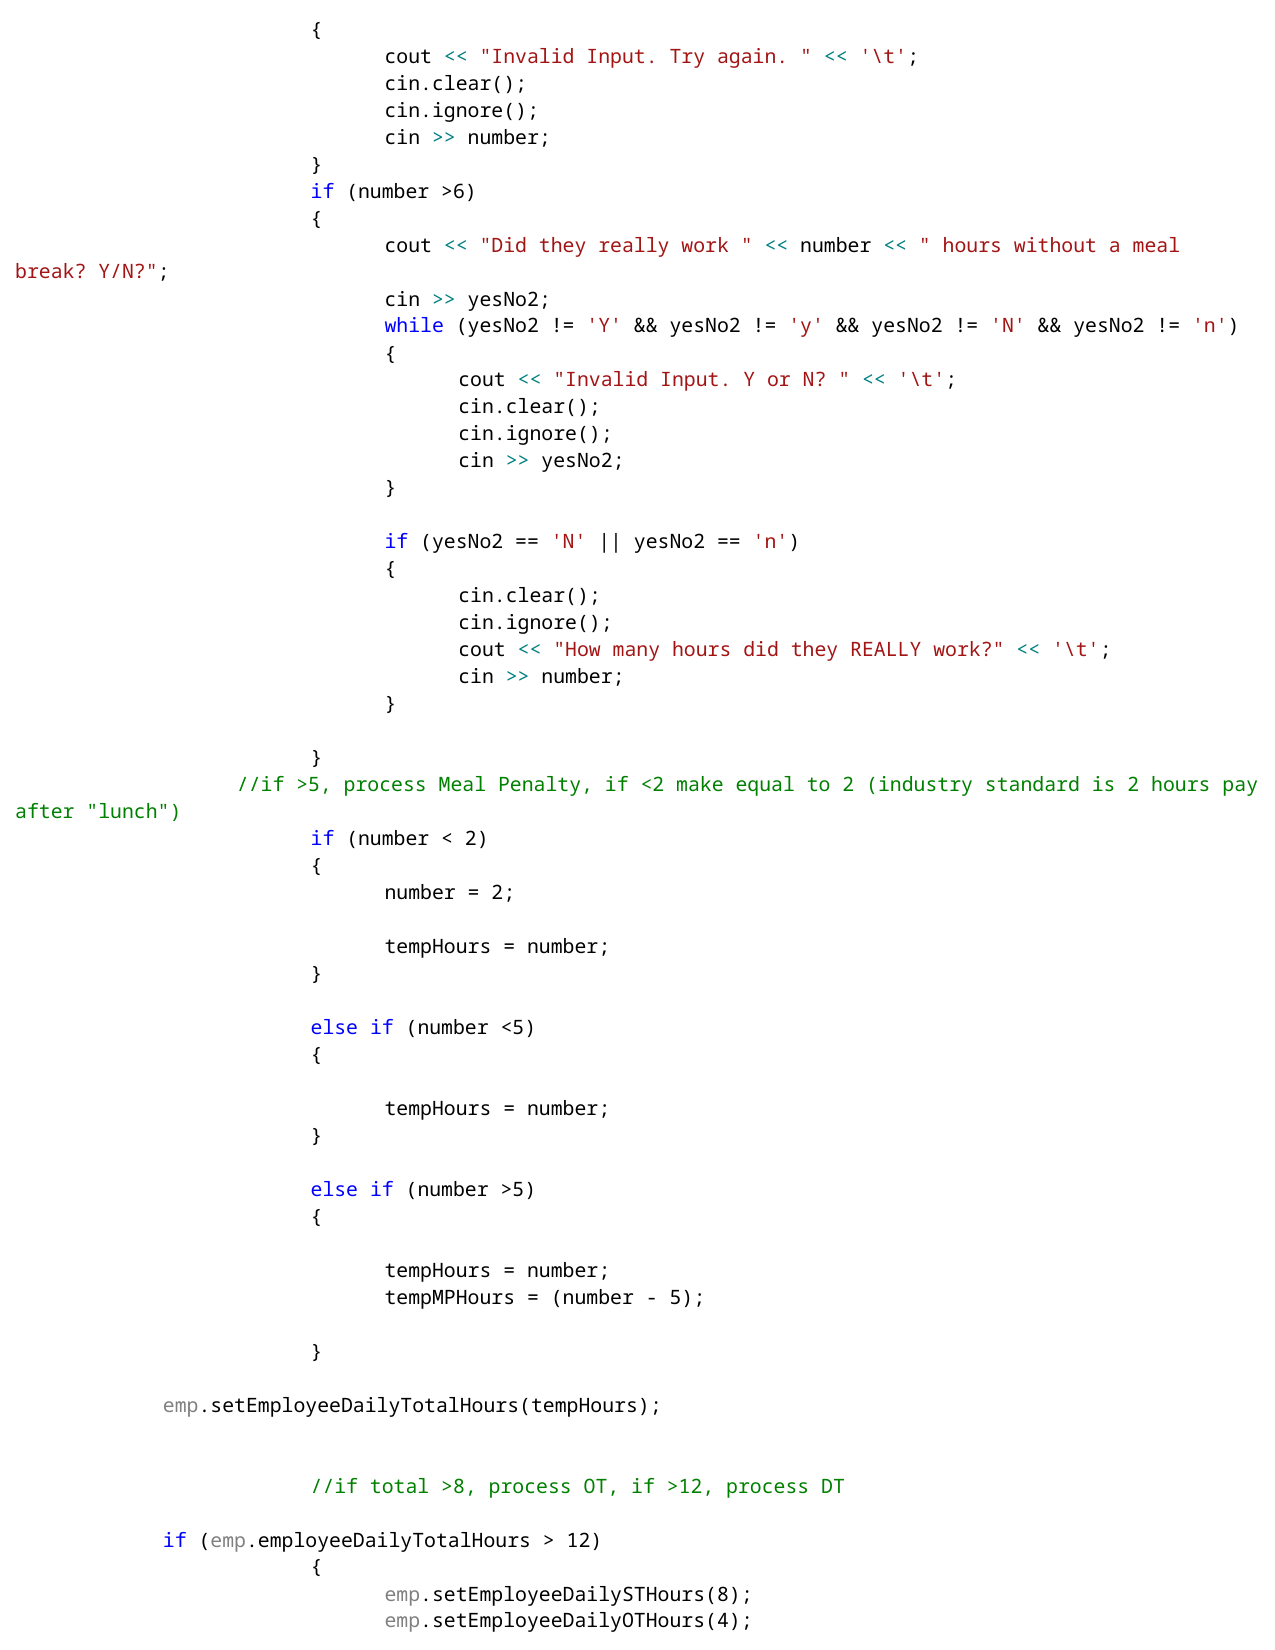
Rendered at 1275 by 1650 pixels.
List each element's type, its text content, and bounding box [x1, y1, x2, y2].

text tempMPHours = (number - 5); [15, 1283, 1260, 1310]
text //if >5, process Meal Penalty, if <2 make equal to 2 (industry standard is 2 hours pay after "lunch") [15, 770, 1260, 824]
text if (number < 2) [15, 824, 1260, 851]
text else if (number >5) [15, 1175, 1260, 1202]
text cout << "Invalid Input. Y or N? " << '\t'; [15, 366, 1260, 393]
text { [15, 554, 1260, 582]
text if (yesNo2 == 'N' || yesNo2 == 'n') [15, 528, 1260, 554]
text } [15, 474, 1260, 501]
text } [15, 1121, 1260, 1148]
text { [15, 1202, 1260, 1229]
text cin >> yesNo2; [15, 285, 1260, 312]
text { [15, 1553, 1260, 1580]
text emp.setEmployeeDailyOTHours(4); [15, 1607, 1260, 1634]
text cin.ignore(); [15, 608, 1260, 636]
text emp.setEmployeeDailySTHours(8); [15, 1580, 1260, 1607]
text { [15, 204, 1260, 231]
text tempHours = number; [15, 1094, 1260, 1121]
text if (number >6) [15, 177, 1260, 204]
text { [15, 339, 1260, 366]
text //if total >8, process OT, if >12, process DT [15, 1472, 1260, 1499]
text } [15, 150, 1260, 177]
text { [15, 15, 1260, 42]
text cin >> number; [15, 123, 1260, 150]
text cin.clear(); [15, 393, 1260, 420]
text } [15, 959, 1260, 986]
text tempHours = number; [15, 932, 1260, 959]
text } [15, 1337, 1260, 1364]
text { [15, 1040, 1260, 1067]
text { [15, 851, 1260, 878]
text while (yesNo2 != 'Y' && yesNo2 != 'y' && yesNo2 != 'N' && yesNo2 != 'n') [15, 312, 1260, 339]
text cin.clear(); [15, 582, 1260, 608]
text cin.ignore(); [15, 420, 1260, 447]
text cin >> number; [15, 662, 1260, 689]
text cin.clear(); [15, 69, 1260, 96]
text cin >> yesNo2; [15, 447, 1260, 474]
text cout << "How many hours did they REALLY work?" << '\t'; [15, 636, 1260, 662]
text } [15, 689, 1260, 716]
text if (emp.employeeDailyTotalHours > 12) [15, 1526, 1260, 1553]
text cin.ignore(); [15, 96, 1260, 123]
text cout << "Invalid Input. Try again. " << '\t'; [15, 42, 1260, 69]
text tempHours = number; [15, 1256, 1260, 1283]
text } [15, 743, 1260, 770]
text else if (number <5) [15, 1013, 1260, 1040]
text emp.setEmployeeDailyTotalHours(tempHours); [15, 1391, 1260, 1418]
text number = 2; [15, 878, 1260, 905]
text cout << "Did they really work " << number << " hours without a meal break? Y/N?"; [15, 231, 1260, 285]
